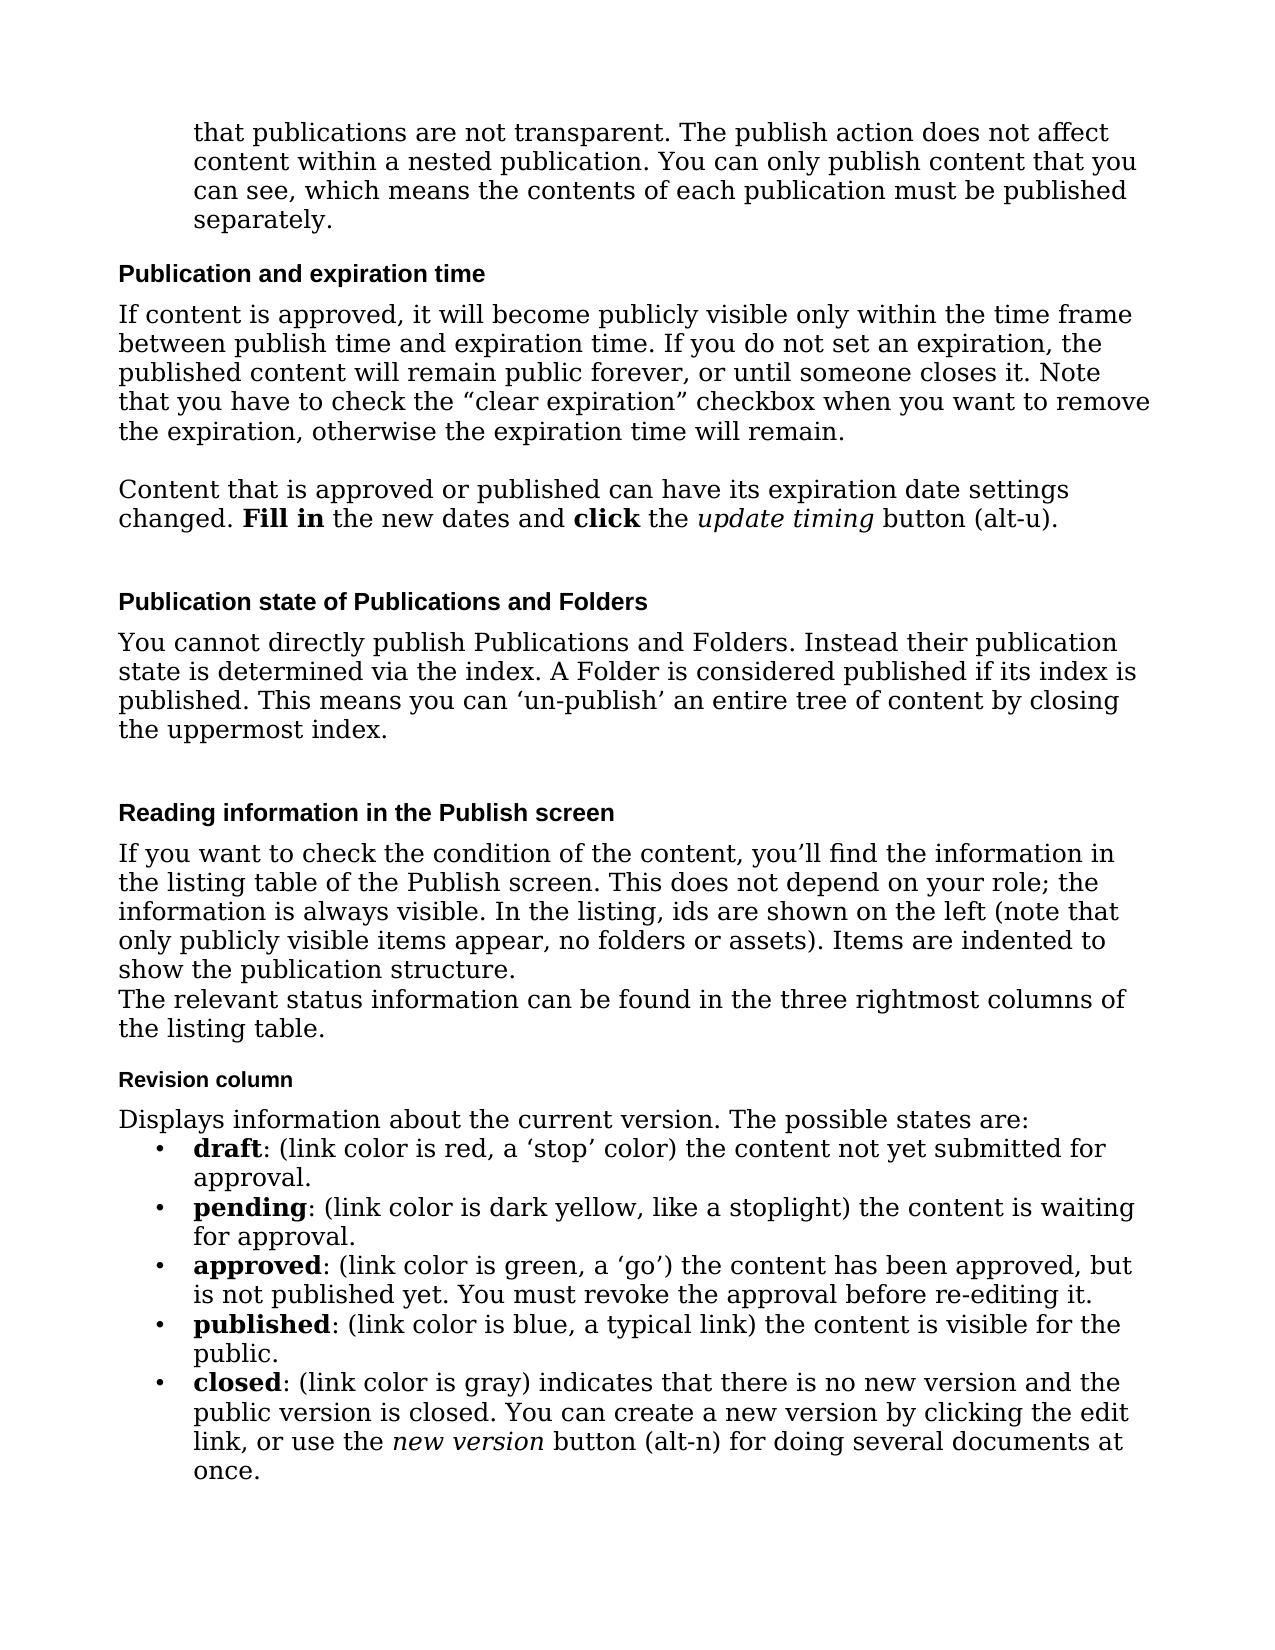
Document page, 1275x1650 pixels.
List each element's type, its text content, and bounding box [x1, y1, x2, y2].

text If you want to check the condition of the content, you’ll find the information in the listing table of the Publish screen. This does not depend on your role; the information is always visible. In the listing, ids are shown on the left (note that only publicly visible items appear, no folders or assets). Items are indented to show the publication structure. [118, 839, 1157, 985]
subtitle Revision column [118, 1068, 1157, 1093]
list published: (link color is blue, a typical link) the content is visible for the public. [156, 1310, 1157, 1368]
list draft: (link color is red, a ‘stop’ color) the content not yet submitted for approval. [156, 1134, 1157, 1193]
text Displays information about the current version. The possible states are: [118, 1105, 1157, 1134]
text If content is approved, it will become publicly visible only within the time frame between publish time and expiration time. If you do not set an expiration, the published content will remain public forever, or until someone closes it. Note that you have to check the “clear expiration” checkbox when you want to remove the expiration, otherwise the expiration time will remain. [118, 300, 1157, 475]
text Content that is approved or published can have its expiration date settings changed. Fill in the new dates and click the update timing button (alt-u). [118, 475, 1157, 563]
subtitle Publication and expiration time [118, 260, 1157, 287]
subtitle Reading information in the Publish screen [118, 799, 1157, 826]
list pending: (link color is dark yellow, like a stoplight) the content is waiting for approval. [156, 1193, 1157, 1251]
text The relevant status information can be found in the three rightmost columns of the listing table. [118, 985, 1157, 1043]
list approved: (link color is green, a ‘go’) the content has been approved, but is not published yet. You must revoke the approval before re-editing it. [156, 1251, 1157, 1310]
text You cannot directly publish Publications and Folders. Instead their publication state is determined via the index. A Folder is considered published if its index is published. This means you can ‘un-publish’ an entire tree of content by closing the uppermost index. [118, 628, 1157, 774]
subtitle Publication state of Publications and Folders [118, 588, 1157, 615]
list closed: (link color is gray) indicates that there is no new version and the public version is closed. You can create a new version by clicking the edit link, or use the new version button (alt-n) for doing several documents at once. [156, 1368, 1157, 1485]
list that publications are not transparent. The publish action does not affect content within a nested publication. You can only publish content that you can see, which means the contents of each publication must be published separately. [156, 118, 1157, 235]
